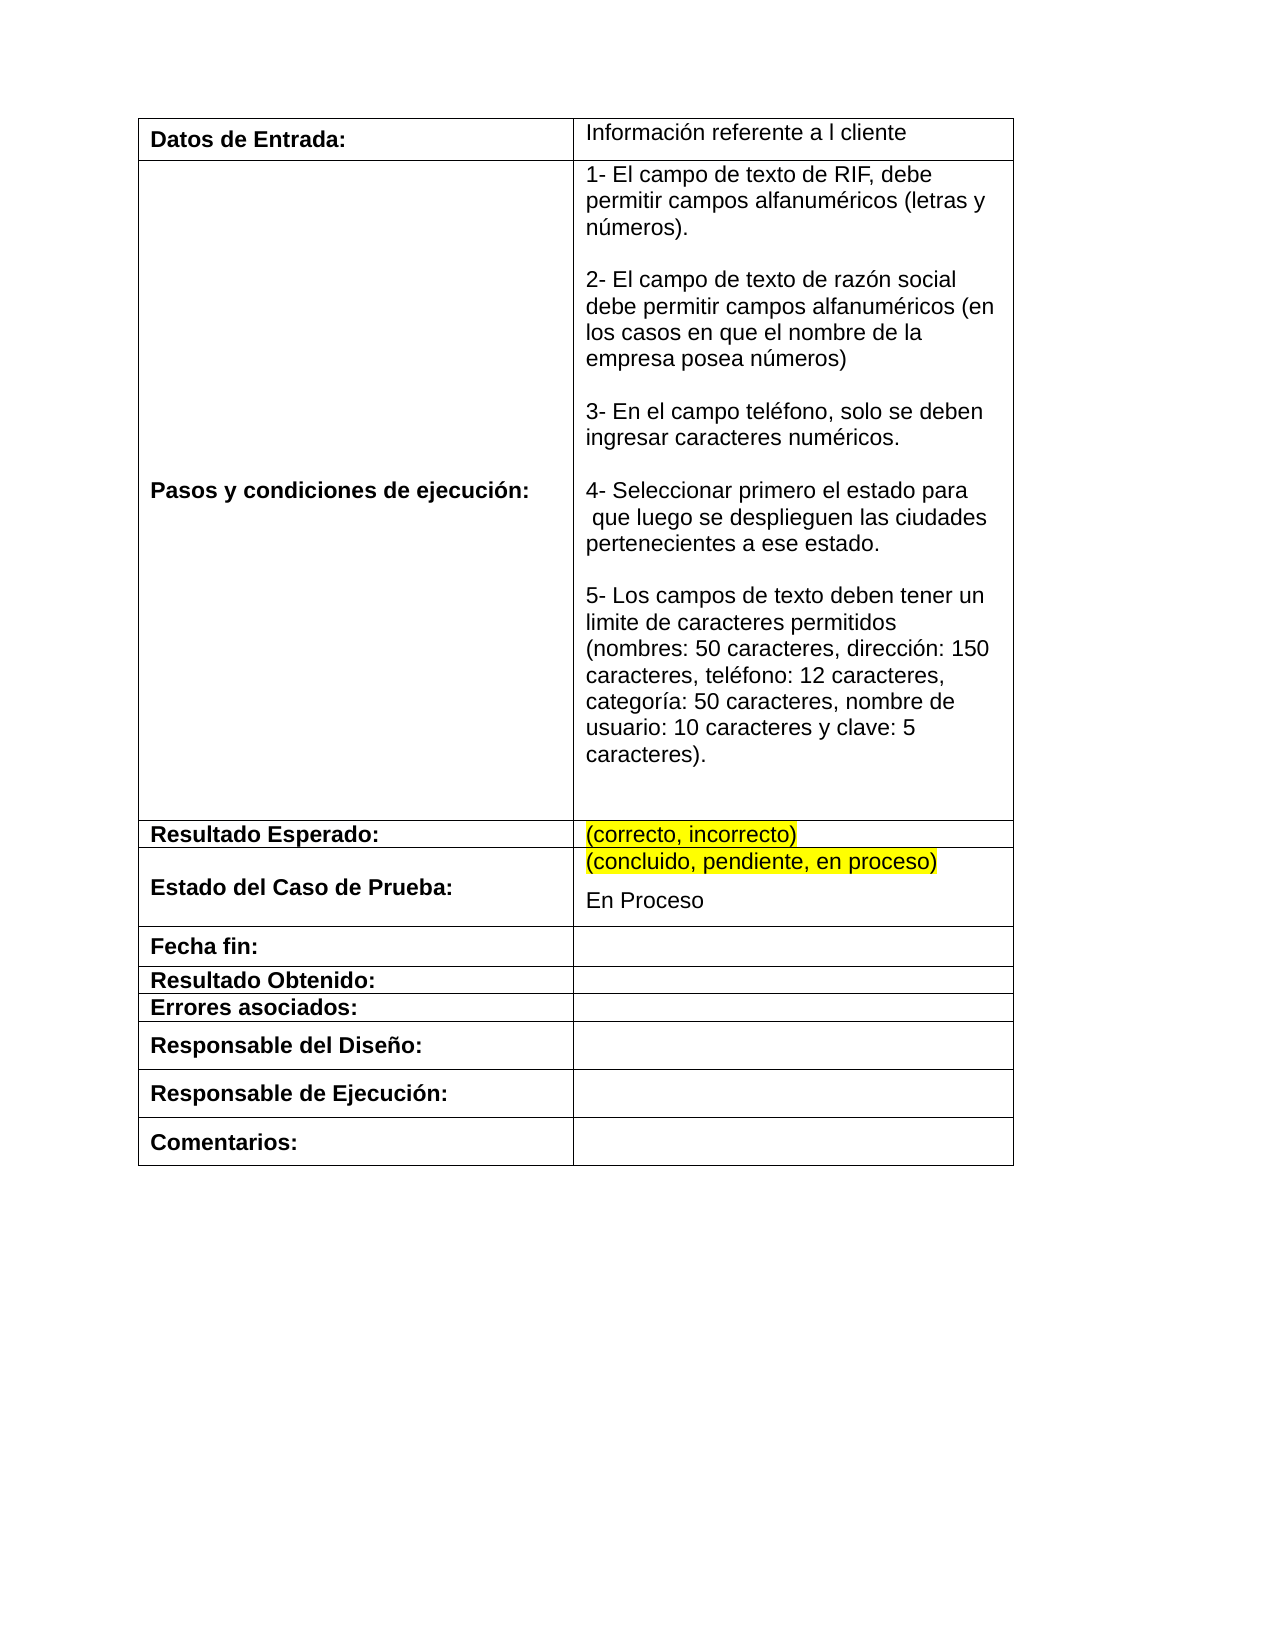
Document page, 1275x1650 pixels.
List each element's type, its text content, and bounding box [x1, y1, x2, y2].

table_cell Errores asociados: [139, 994, 573, 1021]
table_cell (correcto, incorrecto) [574, 821, 1013, 847]
table_cell [574, 1070, 1013, 1117]
table_cell Datos de Entrada: [139, 119, 573, 160]
table_cell Resultado Obtenido: [139, 967, 573, 993]
table_cell Fecha fin: [139, 927, 573, 966]
table_cell Pasos y condiciones de ejecución: [139, 161, 573, 820]
table_cell Información referente a l cliente [574, 119, 1013, 160]
table_cell [574, 994, 1013, 1021]
table_cell [574, 967, 1013, 993]
table_cell 1- El campo de texto de RIF, debe permitir campos alfanuméricos (letras y números). 2- El campo de texto de razón social debe permitir campos alfanuméricos (en los casos en que el nombre de la empresa posea números) 3- En el campo teléfono, solo se deben ingresar caracteres numéricos. 4- Seleccionar primero el estado para que luego se desplieguen las ciudades pertenecientes a ese estado. 5- Los campos de texto deben tener un limite de caracteres permitidos (nombres: 50 caracteres, dirección: 150 caracteres, teléfono: 12 caracteres, categoría: 50 caracteres, nombre de usuario: 10 caracteres y clave: 5 caracteres). [574, 161, 1013, 820]
table_cell Comentarios: [139, 1118, 573, 1165]
table_cell Responsable del Diseño: [139, 1022, 573, 1069]
table_cell [574, 1022, 1013, 1069]
table_cell Resultado Esperado: [139, 821, 573, 847]
table_cell [574, 927, 1013, 966]
table_cell Responsable de Ejecución: [139, 1070, 573, 1117]
table_cell Estado del Caso de Prueba: [139, 848, 573, 926]
table_cell (concluido, pendiente, en proceso) En Proceso [574, 848, 1013, 926]
table_cell [574, 1118, 1013, 1165]
